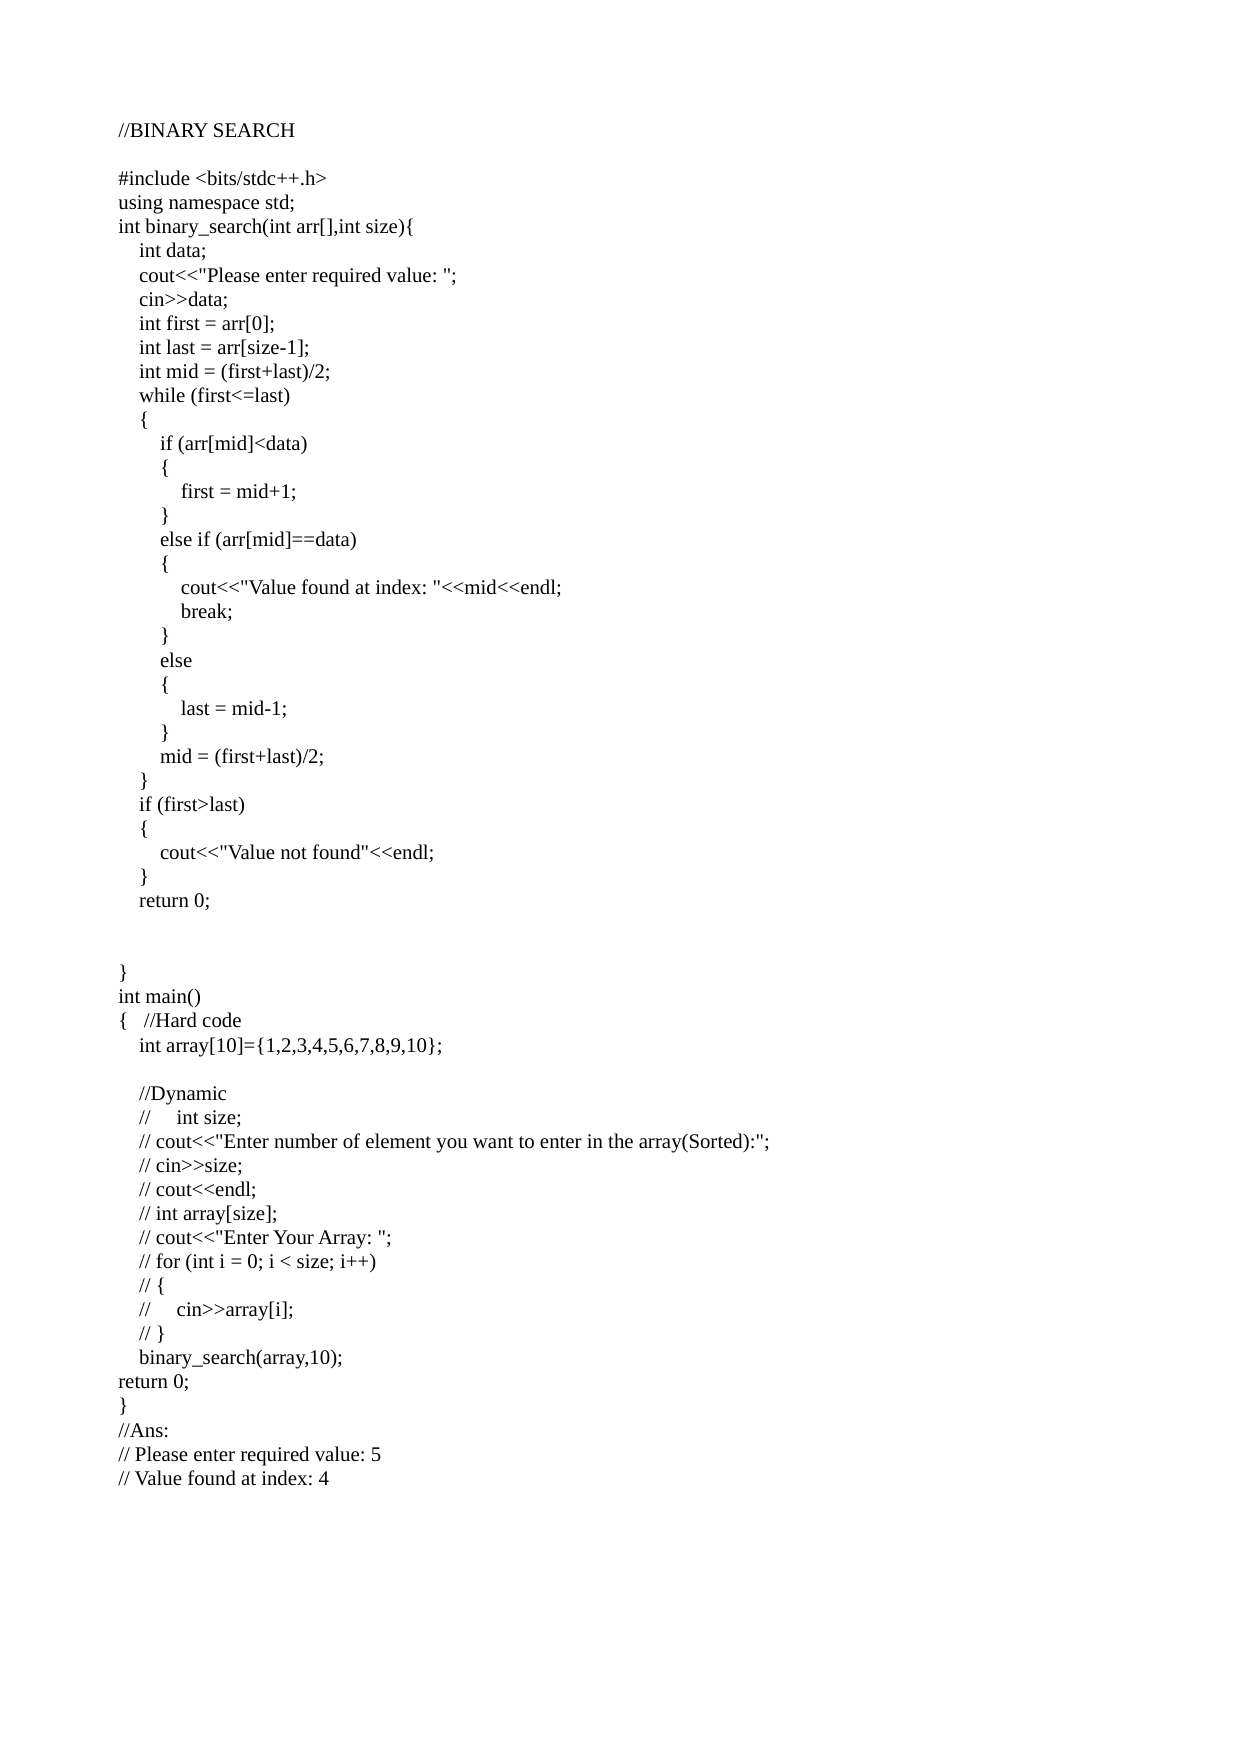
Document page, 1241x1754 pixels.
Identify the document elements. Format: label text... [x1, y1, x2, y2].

text binary_search(array,10); [118, 1345, 1122, 1369]
text // Value found at index: 4 [118, 1466, 1122, 1490]
text using namespace std; [118, 190, 1122, 214]
text } [118, 623, 1122, 647]
text int array[10]={1,2,3,4,5,6,7,8,9,10}; [118, 1032, 1122, 1057]
text int binary_search(int arr[],int size){ [118, 214, 1122, 238]
text //Dynamic [118, 1081, 1122, 1105]
text while (first<=last) [118, 383, 1122, 407]
text } [118, 768, 1122, 792]
text { [118, 407, 1122, 431]
text //Ans: [118, 1417, 1122, 1442]
text int main() [118, 984, 1122, 1008]
text else [118, 647, 1122, 672]
text } [118, 1393, 1122, 1417]
text cin>>data; [118, 287, 1122, 311]
text } [118, 503, 1122, 527]
text cout<<"Value not found"<<endl; [118, 840, 1122, 864]
text int mid = (first+last)/2; [118, 359, 1122, 383]
text // { [118, 1273, 1122, 1297]
text { //Hard code [118, 1008, 1122, 1032]
text break; [118, 599, 1122, 623]
text cout<<"Value found at index: "<<mid<<endl; [118, 575, 1122, 599]
text int data; [118, 238, 1122, 262]
text // int array[size]; [118, 1201, 1122, 1225]
text { [118, 672, 1122, 696]
text { [118, 816, 1122, 840]
text cout<<"Please enter required value: "; [118, 262, 1122, 287]
text if (first>last) [118, 792, 1122, 816]
text } [118, 720, 1122, 744]
text // int size; [118, 1105, 1122, 1129]
text // cout<<"Enter number of element you want to enter in the array(Sorted):"; [118, 1129, 1122, 1153]
text return 0; [118, 1369, 1122, 1393]
text } [118, 864, 1122, 888]
text // for (int i = 0; i < size; i++) [118, 1249, 1122, 1273]
text // cout<<endl; [118, 1177, 1122, 1201]
text // cin>>array[i]; [118, 1297, 1122, 1321]
text { [118, 455, 1122, 479]
text // Please enter required value: 5 [118, 1442, 1122, 1466]
text // cin>>size; [118, 1153, 1122, 1177]
text //BINARY SEARCH [118, 118, 1122, 142]
text last = mid-1; [118, 696, 1122, 720]
text } [118, 960, 1122, 984]
text int first = arr[0]; [118, 311, 1122, 335]
text { [118, 551, 1122, 575]
text first = mid+1; [118, 479, 1122, 503]
text int last = arr[size-1]; [118, 335, 1122, 359]
text if (arr[mid]<data) [118, 431, 1122, 455]
text else if (arr[mid]==data) [118, 527, 1122, 551]
text mid = (first+last)/2; [118, 744, 1122, 768]
text // cout<<"Enter Your Array: "; [118, 1225, 1122, 1249]
text return 0; [118, 888, 1122, 912]
text #include <bits/stdc++.h> [118, 166, 1122, 190]
text // } [118, 1321, 1122, 1345]
